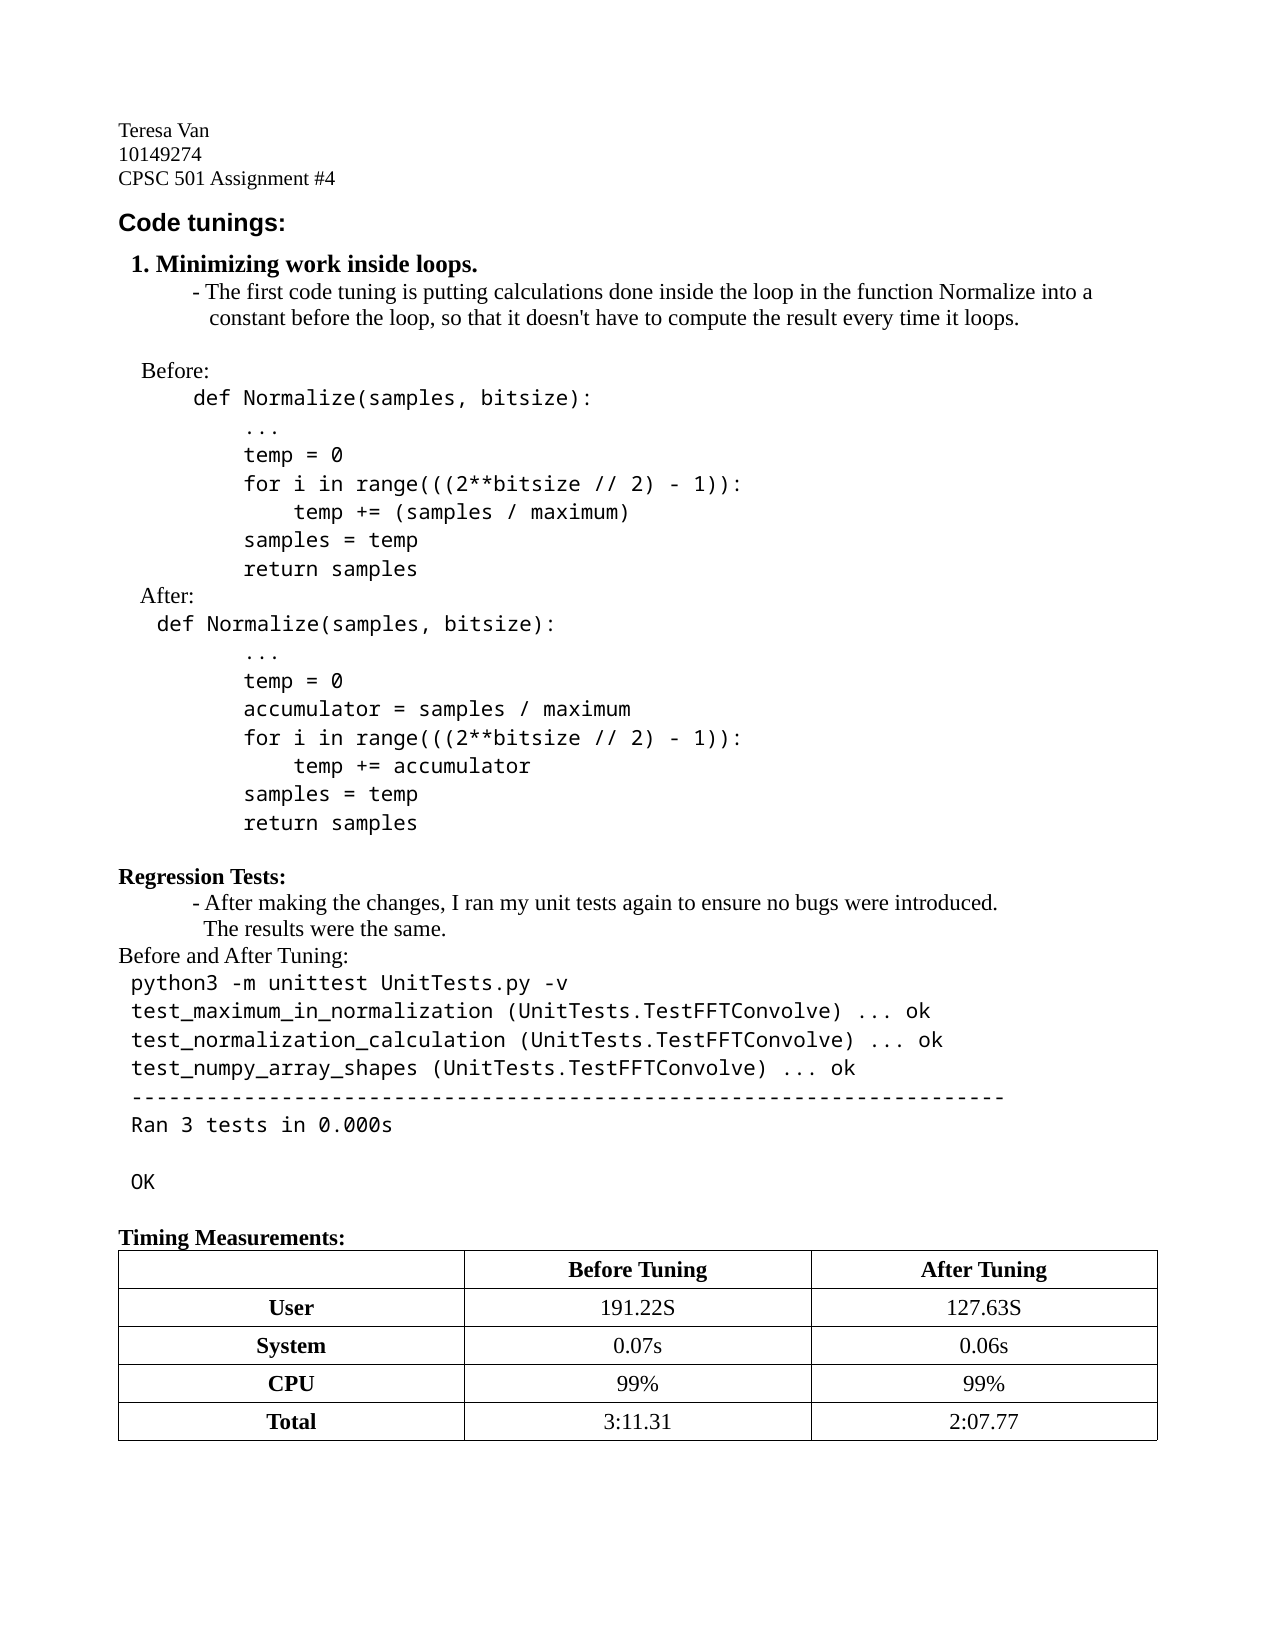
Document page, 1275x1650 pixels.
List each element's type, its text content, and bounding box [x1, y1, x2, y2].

text Regression Tests: [118, 863, 1157, 889]
table_cell 191.22S [465, 1289, 811, 1326]
text for i in range(((2**bitsize // 2) - 1)): [118, 723, 1157, 751]
text ... [118, 412, 1157, 440]
text test_normalization_calculation (UnitTests.TestFFTConvolve) ... ok [118, 1025, 1157, 1053]
text samples = temp [118, 526, 1157, 554]
text python3 -m unittest UnitTests.py -v [118, 968, 1157, 997]
table_cell User [119, 1289, 464, 1326]
text return samples [118, 554, 1157, 582]
text OK [118, 1167, 1157, 1196]
table_cell 0.06s [812, 1327, 1157, 1364]
table_cell CPU [119, 1365, 464, 1402]
text test_maximum_in_normalization (UnitTests.TestFFTConvolve) ... ok [118, 997, 1157, 1025]
table_header After Tuning [812, 1251, 1157, 1288]
table_cell Total [119, 1403, 464, 1440]
table_cell 0.07s [465, 1327, 811, 1364]
text temp += accumulator [118, 751, 1157, 779]
table_cell 3:11.31 [465, 1403, 811, 1440]
text ... [118, 637, 1157, 666]
text - After making the changes, I ran my unit tests again to ensure no bugs were introduced. [118, 889, 1157, 915]
text temp = 0 [118, 666, 1157, 694]
subtitle Code tunings: [118, 208, 1157, 237]
text constant before the loop, so that it doesn't have to compute the result every time it loops. [118, 304, 1157, 331]
text 1. Minimizing work inside loops. [118, 249, 1157, 278]
table_header Before Tuning [465, 1251, 811, 1288]
text return samples [118, 808, 1157, 836]
table_cell 127.63S [812, 1289, 1157, 1326]
text def Normalize(samples, bitsize): [118, 383, 1157, 412]
text Before: [118, 357, 1157, 383]
table_cell 99% [465, 1365, 811, 1402]
text temp = 0 [118, 440, 1157, 469]
text The results were the same. [118, 915, 1157, 942]
text After: [118, 582, 1157, 609]
text Before and After Tuning: [118, 942, 1157, 968]
text samples = temp [118, 779, 1157, 808]
table_cell System [119, 1327, 464, 1364]
text test_numpy_array_shapes (UnitTests.TestFFTConvolve) ... ok [118, 1053, 1157, 1082]
table_cell 2:07.77 [812, 1403, 1157, 1440]
text - The first code tuning is putting calculations done inside the loop in the function Normalize into a [118, 278, 1157, 304]
text Ran 3 tests in 0.000s [118, 1110, 1157, 1139]
table_cell 99% [812, 1365, 1157, 1402]
text temp += (samples / maximum) [118, 497, 1157, 526]
text accumulator = samples / maximum [118, 694, 1157, 723]
text def Normalize(samples, bitsize): [118, 609, 1157, 637]
table_header [119, 1251, 464, 1288]
text Timing Measurements: [118, 1224, 1157, 1250]
text ---------------------------------------------------------------------- [118, 1082, 1157, 1110]
text for i in range(((2**bitsize // 2) - 1)): [118, 469, 1157, 497]
